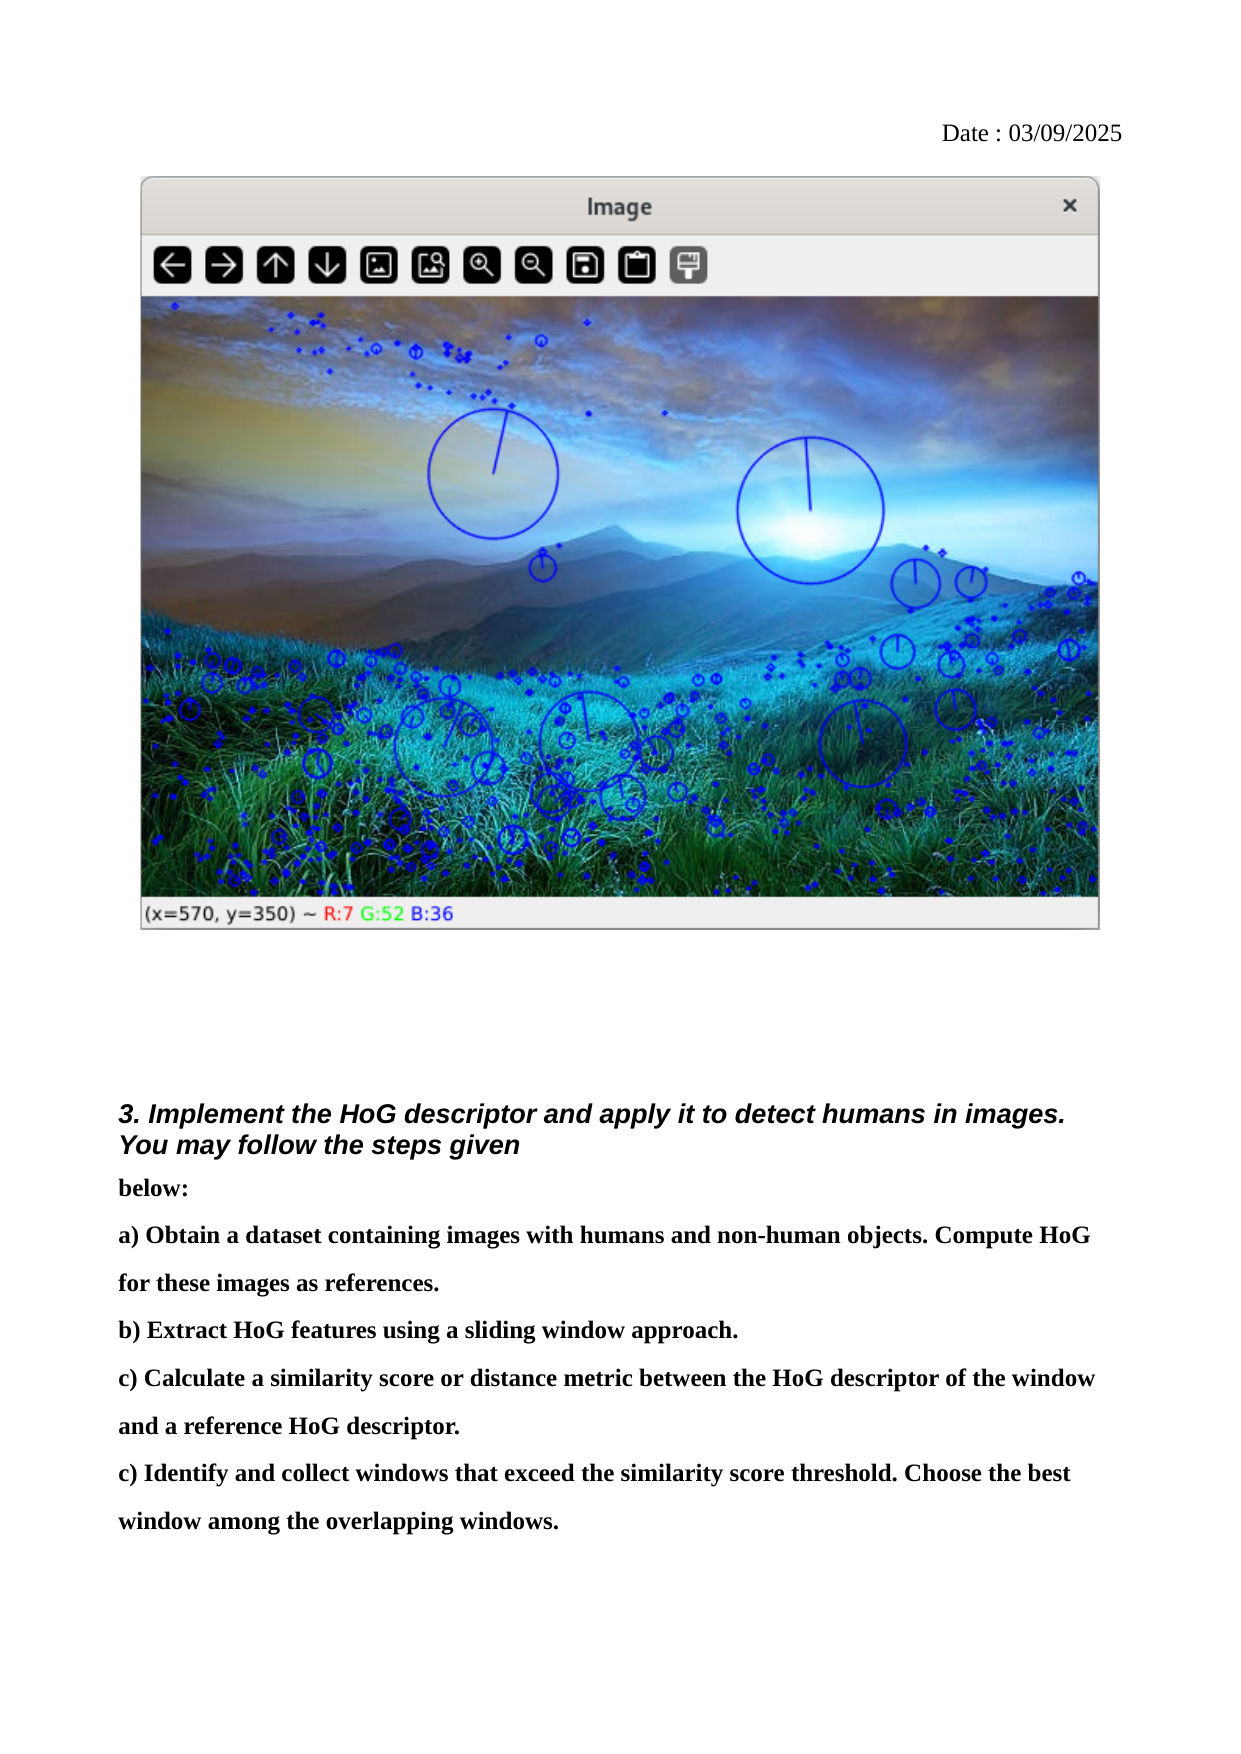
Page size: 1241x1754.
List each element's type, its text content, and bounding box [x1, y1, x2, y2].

subtitle 3. Implement the HoG descriptor and apply it to detect humans in images. You may follow the steps given [118, 1098, 1122, 1160]
text c) Calculate a similarity score or distance metric between the HoG descriptor of the window [118, 1363, 1122, 1392]
text and a reference HoG descriptor. [118, 1411, 1122, 1439]
text c) Identify and collect windows that exceed the similarity score threshold. Choose the best [118, 1458, 1122, 1487]
text b) Extract HoG features using a sliding window approach. [118, 1316, 1122, 1344]
text for these images as references. [118, 1268, 1122, 1297]
picture [140, 176, 1100, 930]
text below: [118, 1173, 1122, 1201]
text a) Obtain a dataset containing images with humans and non-human objects. Compute HoG [118, 1220, 1122, 1249]
text window among the overlapping windows. [118, 1506, 1122, 1535]
